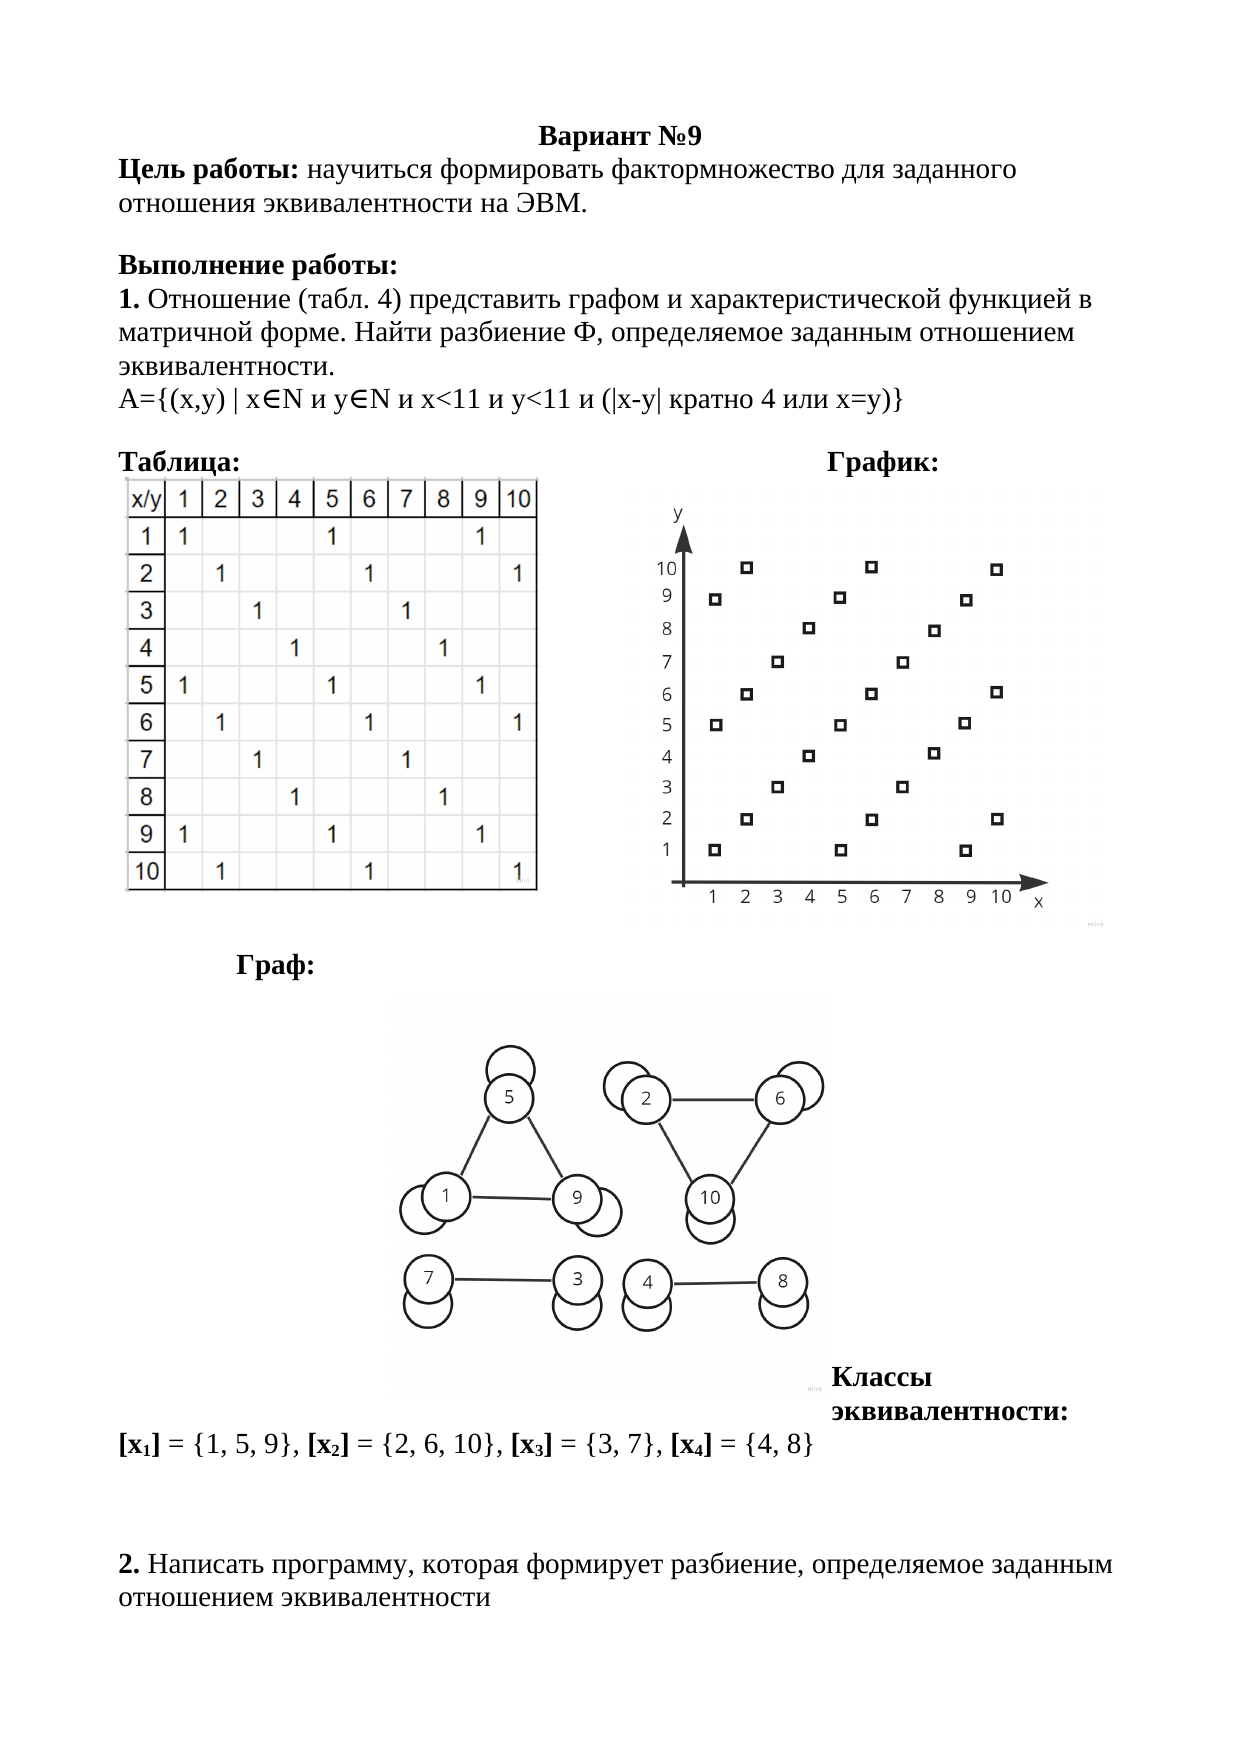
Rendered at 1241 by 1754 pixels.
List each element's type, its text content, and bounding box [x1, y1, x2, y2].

picture [389, 992, 832, 1401]
text Вариант №9 [118, 118, 1122, 152]
text Выполнение работы: [118, 247, 1122, 281]
text A={(x,y) | x∈N и y∈N и x<11 и y<11 и (|x-y| кратно 4 или x=y)} [118, 382, 1122, 415]
text 2. Написать программу, которая формирует разбиение, определяемое заданным отношением эквивалентности [118, 1546, 1122, 1613]
text Граф: [118, 913, 1122, 981]
text Классы эквивалентности: [118, 1359, 1122, 1426]
picture [125, 477, 539, 892]
text 1. Отношение (табл. 4) представить графом и характеристической функцией в матричной форме. Найти разбиение Ф, определяемое заданным отношением эквивалентности. [118, 281, 1122, 382]
text [x1] = {1, 5, 9}, [x2] = {2, 6, 10}, [x3] = {3, 7}, [x4] = {4, 8} [118, 1426, 1122, 1460]
text Таблица: График: [118, 444, 1122, 477]
text Цель работы: научиться формировать фактормножество для заданного отношения эквивалентности на ЭВМ. [118, 152, 1122, 219]
picture [615, 477, 1115, 938]
